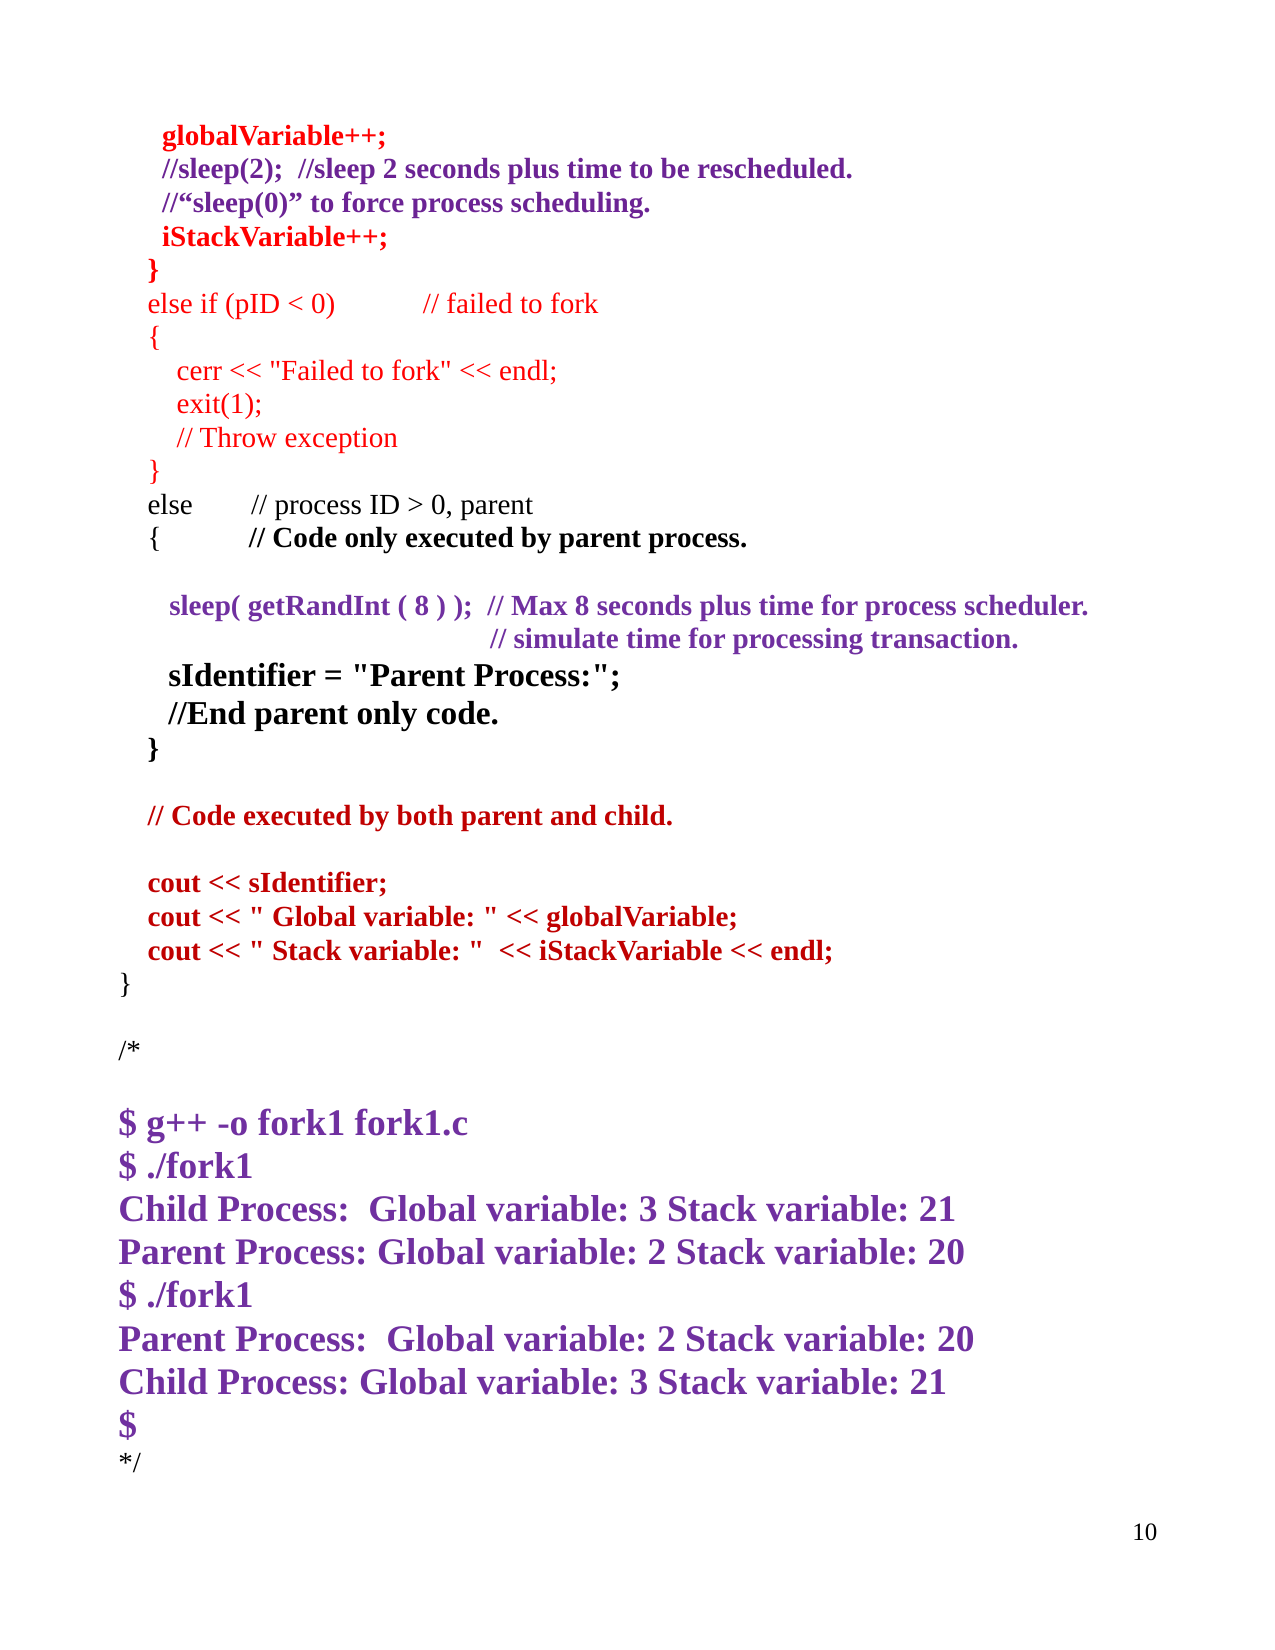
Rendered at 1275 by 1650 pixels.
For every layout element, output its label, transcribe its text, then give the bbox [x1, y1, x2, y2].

text /* [118, 1033, 1157, 1067]
text cerr << "Failed to fork" << endl; [118, 353, 1157, 386]
text cout << sIdentifier; [118, 866, 1157, 899]
text exit(1); [118, 386, 1157, 420]
text } [118, 966, 1157, 1000]
text Parent Process: Global variable: 2 Stack variable: 20 [118, 1316, 1157, 1359]
text { // Code only executed by parent process. [118, 521, 1157, 554]
text cout << " Stack variable: " << iStackVariable << endl; [118, 933, 1157, 966]
text sleep( getRandInt ( 8 ) ); // Max 8 seconds plus time for process scheduler. [118, 588, 1157, 621]
text $ [118, 1402, 1157, 1445]
text else if (pID < 0) // failed to fork [118, 286, 1157, 319]
text } [118, 731, 1157, 765]
text { [118, 319, 1157, 353]
text //End parent only code. [118, 693, 1157, 731]
text $ ./fork1 [118, 1273, 1157, 1316]
text globalVariable++; [118, 118, 1157, 152]
text $ g++ -o fork1 fork1.c [118, 1100, 1157, 1143]
text cout << " Global variable: " << globalVariable; [118, 899, 1157, 933]
text // Code executed by both parent and child. [118, 798, 1157, 832]
text // Throw exception [118, 420, 1157, 453]
text } [118, 252, 1157, 286]
text // simulate time for processing transaction. [118, 621, 1157, 655]
text iStackVariable++; [118, 219, 1157, 252]
text //“sleep(0)” to force process scheduling. [118, 185, 1157, 219]
text //sleep(2); //sleep 2 seconds plus time to be rescheduled. [118, 152, 1157, 185]
text Child Process: Global variable: 3 Stack variable: 21 [118, 1359, 1157, 1402]
text Parent Process: Global variable: 2 Stack variable: 20 [118, 1230, 1157, 1273]
text $ ./fork1 [118, 1143, 1157, 1187]
text } [118, 453, 1157, 487]
text sIdentifier = "Parent Process:"; [118, 655, 1157, 693]
text else // process ID > 0, parent [118, 487, 1157, 521]
text */ [118, 1445, 1157, 1479]
text Child Process: Global variable: 3 Stack variable: 21 [118, 1187, 1157, 1230]
